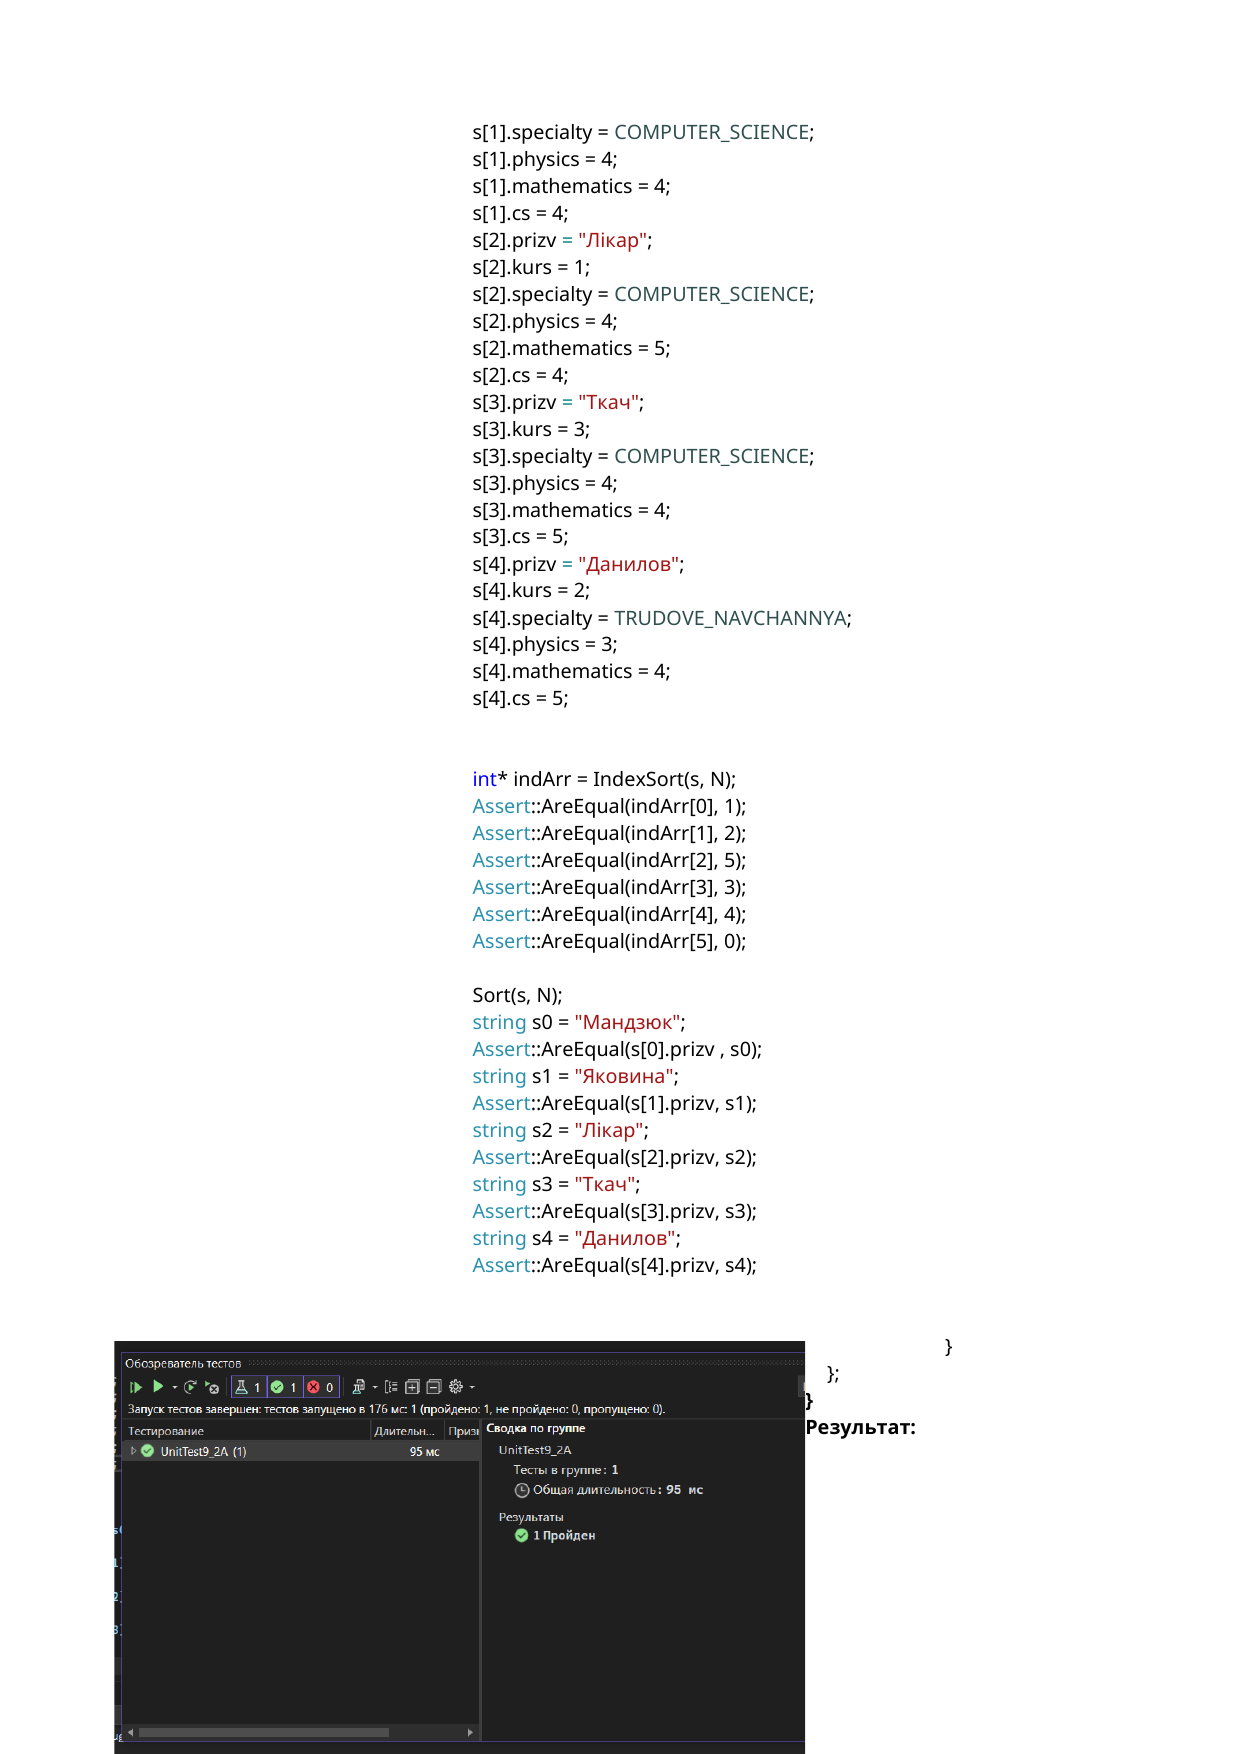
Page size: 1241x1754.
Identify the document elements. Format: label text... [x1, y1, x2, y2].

text Assert::AreEqual(s[2].prizv, s2); [118, 1143, 1122, 1170]
text s[2].mathematics = 5; [118, 334, 1122, 361]
text Assert::AreEqual(s[4].prizv, s4); [118, 1251, 1122, 1278]
text s[1].specialty = COMPUTER_SCIENCE; [118, 118, 1122, 145]
text Assert::AreEqual(indArr[3], 3); [118, 873, 1122, 901]
text Assert::AreEqual(indArr[4], 4); [118, 901, 1122, 927]
text Assert::AreEqual(indArr[5], 0); [118, 927, 1122, 954]
text Результат: [806, 1413, 1122, 1440]
text s[1].cs = 4; [118, 199, 1122, 226]
text Assert::AreEqual(s[1].prizv, s1); [118, 1089, 1122, 1116]
text s[2].physics = 4; [118, 307, 1122, 334]
text Assert::AreEqual(indArr[2], 5); [118, 847, 1122, 873]
text s[1].mathematics = 4; [118, 172, 1122, 199]
text string s4 = "Данилов"; [118, 1224, 1122, 1251]
text Assert::AreEqual(indArr[0], 1); [118, 793, 1122, 819]
text s[2].cs = 4; [118, 361, 1122, 388]
text s[4].physics = 3; [118, 631, 1122, 658]
text s[4].prizv = "Данилов"; [118, 550, 1122, 577]
text s[4].mathematics = 4; [118, 658, 1122, 685]
text string s3 = "Ткач"; [118, 1170, 1122, 1197]
text }; [806, 1359, 1122, 1386]
text s[3].physics = 4; [118, 469, 1122, 496]
text s[3].mathematics = 4; [118, 496, 1122, 523]
text s[4].specialty = TRUDOVE_NAVCHANNYA; [118, 604, 1122, 631]
text s[4].kurs = 2; [118, 577, 1122, 604]
text s[3].specialty = COMPUTER_SCIENCE; [118, 442, 1122, 469]
text string s0 = "Мандзюк"; [118, 1008, 1122, 1035]
text string s2 = "Лікар"; [118, 1116, 1122, 1143]
text Sort(s, N); [118, 981, 1122, 1008]
text s[2].specialty = COMPUTER_SCIENCE; [118, 280, 1122, 307]
text s[1].physics = 4; [118, 145, 1122, 172]
text int* indArr = IndexSort(s, N); [118, 766, 1122, 793]
text string s1 = "Яковина"; [118, 1062, 1122, 1089]
text s[2].prizv = "Лікар"; [118, 226, 1122, 253]
text s[3].cs = 5; [118, 523, 1122, 550]
picture [114, 1341, 806, 1754]
text s[4].cs = 5; [118, 685, 1122, 712]
text Assert::AreEqual(s[0].prizv , s0); [118, 1035, 1122, 1062]
text s[3].kurs = 3; [118, 415, 1122, 442]
text s[2].kurs = 1; [118, 253, 1122, 280]
text Assert::AreEqual(indArr[1], 2); [118, 819, 1122, 847]
text } [118, 1332, 1122, 1359]
text } [806, 1386, 1122, 1413]
text Assert::AreEqual(s[3].prizv, s3); [118, 1197, 1122, 1224]
text s[3].prizv = "Ткач"; [118, 388, 1122, 415]
